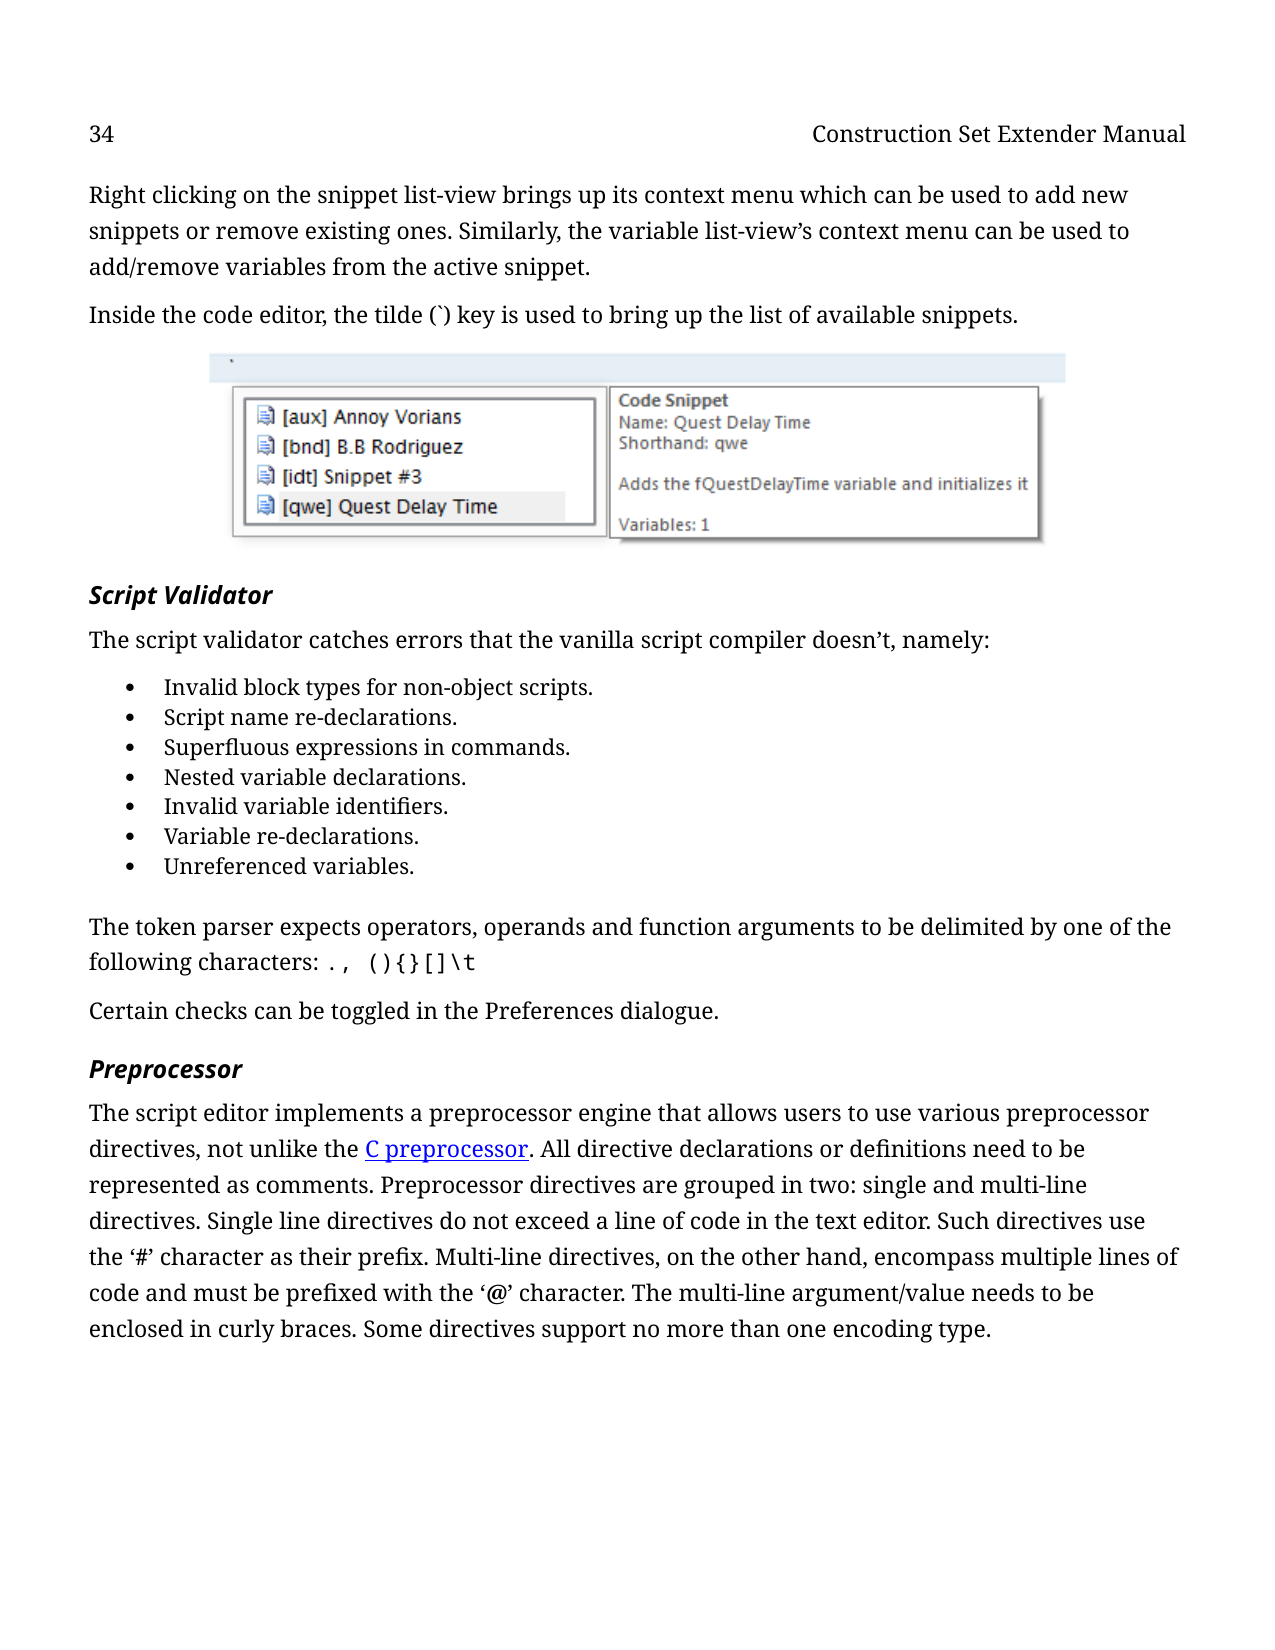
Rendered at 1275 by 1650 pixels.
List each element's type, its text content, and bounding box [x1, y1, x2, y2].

text The script editor implements a preprocessor engine that allows users to use various preprocessor directives, not unlike the C preprocessor. All directive declarations or definitions need to be represented as comments. Preprocessor directives are grouped in two: single and multi-line directives. Single line directives do not exceed a line of code in the text editor. Such directives use the ‘#’ character as their prefix. Multi-line directives, on the other hand, encompass multiple lines of code and must be prefixed with the ‘@’ character. The multi-line argument/value needs to be enclosed in curly braces. Some directives support no more than one encoding type. [88, 1097, 1186, 1344]
list Nested variable declarations. [126, 761, 1186, 791]
text Certain checks can be toggled in the Preferences dialogue. [88, 995, 1186, 1026]
text The token parser expects operators, operands and function arguments to be delimited by one of the following characters: ., (){}[]\t [88, 910, 1186, 978]
list Superfluous expressions in commands. [126, 732, 1186, 761]
list Script name re-declarations. [126, 702, 1186, 732]
list Variable re-declarations. [126, 821, 1186, 851]
subtitle Script Validator [88, 356, 1186, 612]
subtitle Preprocessor [88, 1051, 1186, 1085]
text Inside the code editor, the tilde (`) key is used to bring up the list of available snippets. [88, 299, 1186, 330]
picture [209, 347, 1066, 560]
list Invalid variable identifiers. [126, 791, 1186, 821]
text Right clicking on the snippet list-view brings up its context menu which can be used to add new snippets or remove existing ones. Similarly, the variable list-view’s context menu can be used to add/remove variables from the active snippet. [88, 179, 1186, 282]
list Unreferenced variables. [126, 851, 1186, 881]
list Invalid block types for non-object scripts. [126, 672, 1186, 702]
text The script validator catches errors that the vanilla script compiler doesn’t, namely: [88, 624, 1186, 655]
